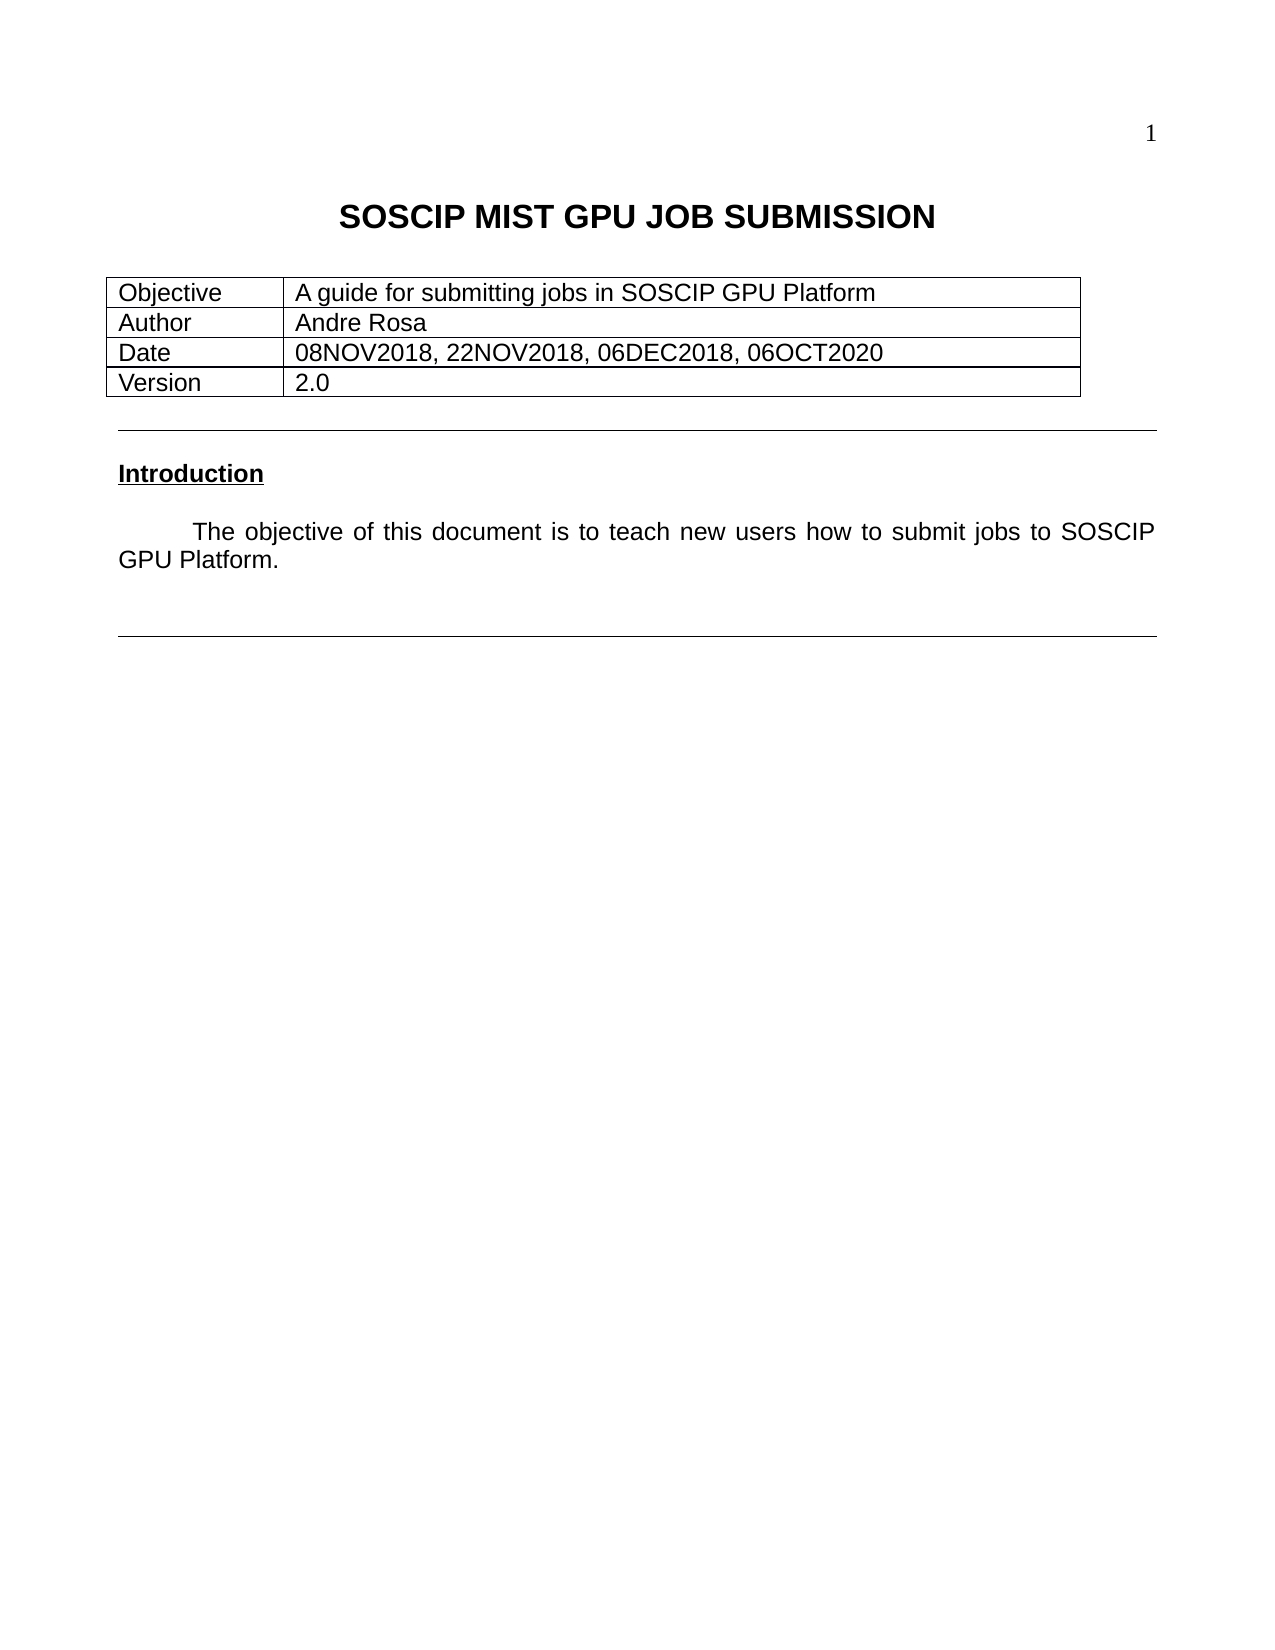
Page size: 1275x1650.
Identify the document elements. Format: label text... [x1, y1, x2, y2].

table_cell 08NOV2018, 22NOV2018, 06DEC2018, 06OCT2020 [284, 338, 1080, 366]
table_cell Author [107, 308, 283, 337]
text The objective of this document is to teach new users how to submit jobs to SOSCIP GPU Platform. [118, 517, 1157, 574]
table_cell 2.0 [284, 368, 1080, 396]
text Introduction [118, 459, 1157, 488]
table_header Objective [107, 278, 283, 307]
table_cell Andre Rosa [284, 308, 1080, 337]
subtitle SOSCIP MIST GPU JOB SUBMISSION [118, 197, 1157, 236]
table_header A guide for submitting jobs in SOSCIP GPU Platform [284, 278, 1080, 307]
table_cell Date [107, 338, 283, 366]
table_cell Version [107, 368, 283, 396]
